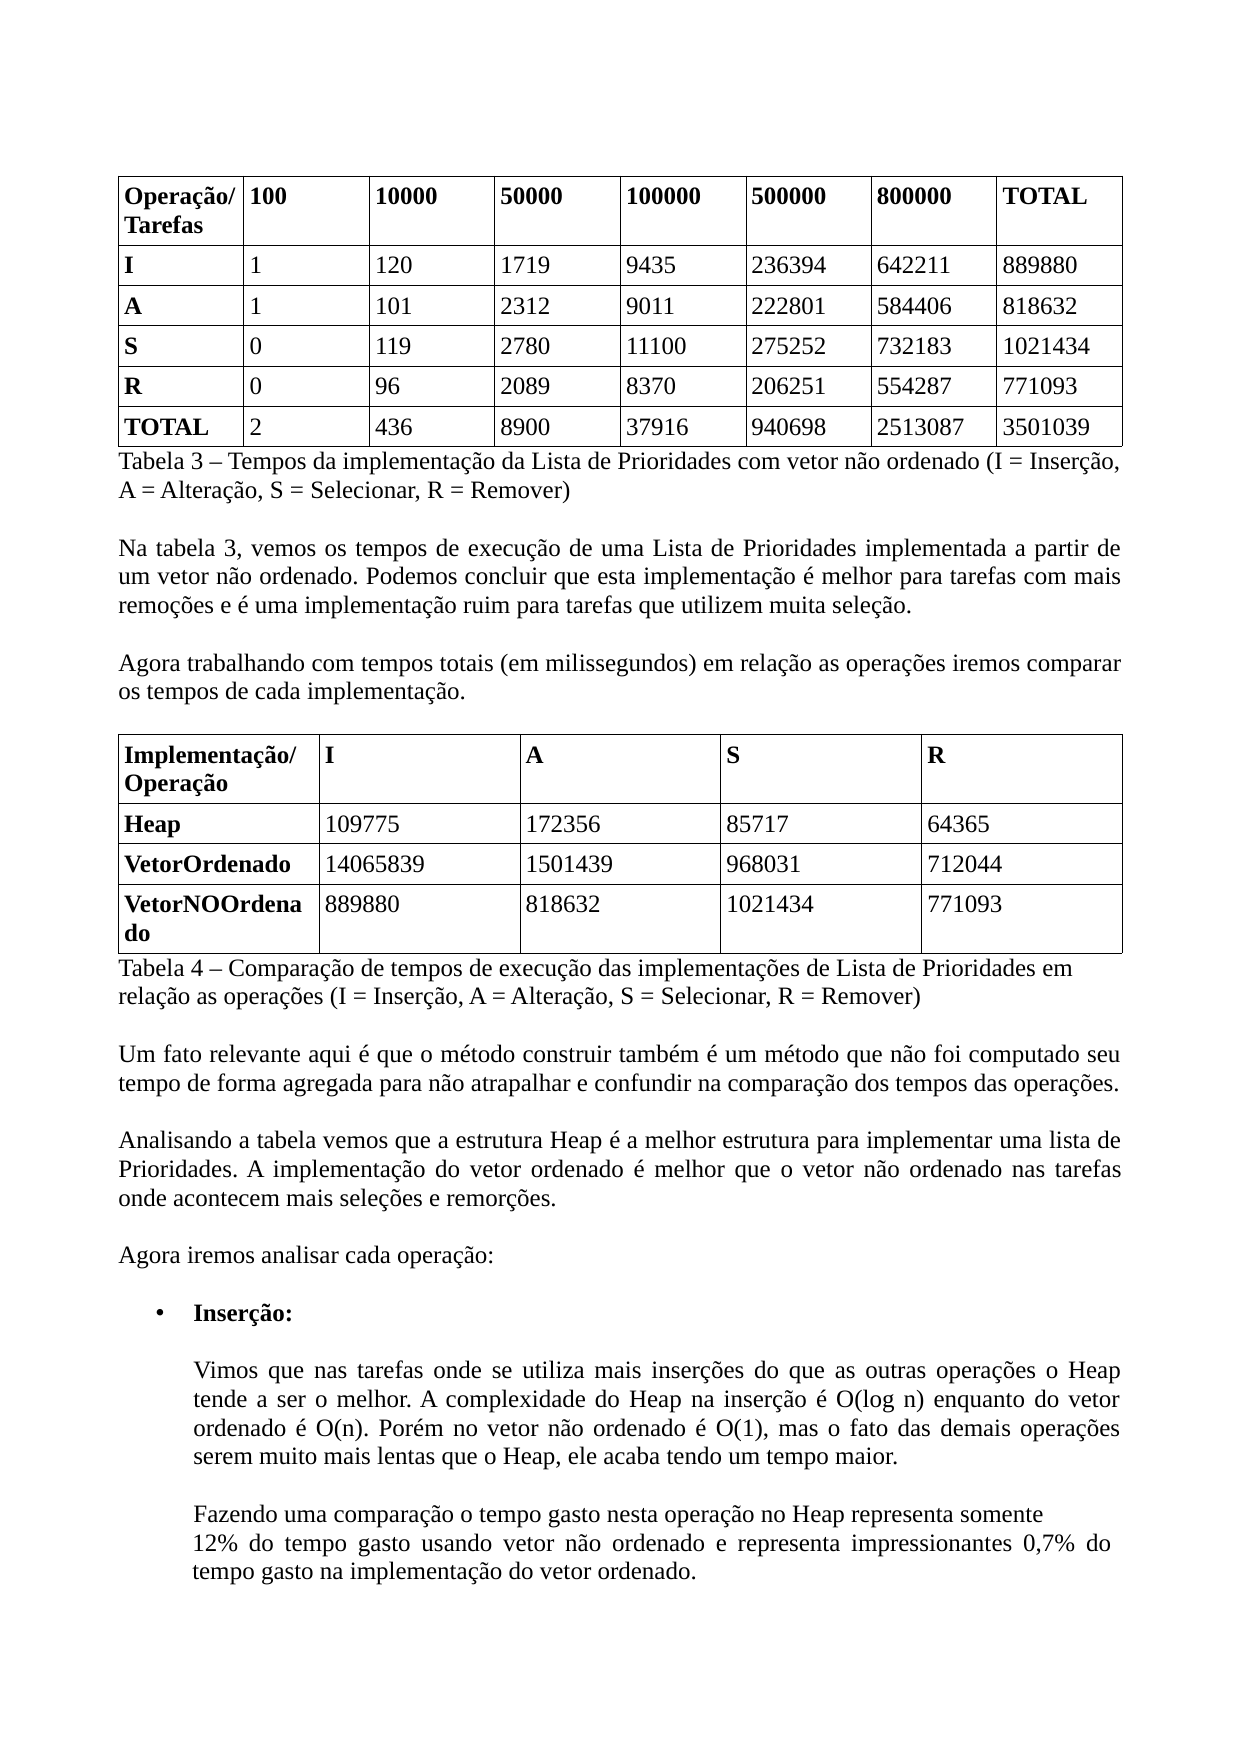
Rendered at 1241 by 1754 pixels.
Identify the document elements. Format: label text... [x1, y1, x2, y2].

table_cell R [119, 367, 243, 406]
table_cell 584406 [872, 286, 996, 325]
table_cell 732183 [872, 326, 996, 366]
table_cell 436 [370, 407, 494, 446]
table_header 100 [244, 177, 369, 245]
text Um fato relevante aqui é que o método construir também é um método que não foi computado seu tempo de forma agregada para não atrapalhar e confundir na comparação dos tempos das operações. [118, 1039, 1122, 1096]
list Inserção: [156, 1298, 1122, 1355]
table_header 50000 [495, 177, 620, 245]
table_cell 236394 [747, 246, 871, 285]
table_cell 712044 [922, 844, 1122, 883]
table_cell 818632 [521, 885, 720, 953]
text Agora trabalhando com tempos totais (em milissegundos) em relação as operações iremos comparar os tempos de cada implementação. [118, 648, 1122, 705]
table_cell TOTAL [119, 407, 243, 446]
table_cell 889880 [320, 885, 520, 953]
table_cell VetorNOOrdenado [119, 885, 319, 953]
table_cell 37916 [621, 407, 746, 446]
table_cell 1 [244, 286, 369, 325]
table_header S [721, 735, 921, 803]
table_cell 889880 [997, 246, 1122, 285]
table_cell 96 [370, 367, 494, 406]
text Tabela 3 – Tempos da implementação da Lista de Prioridades com vetor não ordenado (I = Inserção, A = Alteração, S = Selecionar, R = Remover) [118, 447, 1122, 504]
table_cell A [119, 286, 243, 325]
table_header 10000 [370, 177, 494, 245]
list Vimos que nas tarefas onde se utiliza mais inserções do que as outras operações o Heap tende a ser o melhor. A complexidade do Heap na inserção é O(log n) enquanto do vetor ordenado é O(n). Porém no vetor não ordenado é O(1), mas o fato das demais operações serem muito mais lentas que o Heap, ele acaba tendo um tempo maior. [156, 1355, 1122, 1470]
table_cell 818632 [997, 286, 1122, 325]
table_cell 119 [370, 326, 494, 366]
table_cell 14065839 [320, 844, 520, 883]
table_cell 64365 [922, 804, 1122, 843]
table_cell 2513087 [872, 407, 996, 446]
table_header 500000 [747, 177, 871, 245]
table_cell 172356 [521, 804, 720, 843]
table_header 800000 [872, 177, 996, 245]
table_header Operação/Tarefas [119, 177, 243, 245]
table_cell 3501039 [997, 407, 1122, 446]
table_header A [521, 735, 720, 803]
table_cell 109775 [320, 804, 520, 843]
text Agora iremos analisar cada operação: [118, 1240, 1122, 1269]
table_cell S [119, 326, 243, 366]
table_cell 771093 [922, 885, 1122, 953]
table_cell 940698 [747, 407, 871, 446]
table_cell 1719 [495, 246, 620, 285]
table_cell 206251 [747, 367, 871, 406]
table_cell 120 [370, 246, 494, 285]
table_cell 275252 [747, 326, 871, 366]
table_cell 11100 [621, 326, 746, 366]
text Analisando a tabela vemos que a estrutura Heap é a melhor estrutura para implementar uma lista de Prioridades. A implementação do vetor ordenado é melhor que o vetor não ordenado nas tarefas onde acontecem mais seleções e remorções. [118, 1125, 1122, 1211]
table_cell 222801 [747, 286, 871, 325]
text Na tabela 3, vemos os tempos de execução de uma Lista de Prioridades implementada a partir de um vetor não ordenado. Podemos concluir que esta implementação é melhor para tarefas com mais remoções e é uma implementação ruim para tarefas que utilizem muita seleção. [118, 533, 1122, 619]
table_cell 2 [244, 407, 369, 446]
table_cell 554287 [872, 367, 996, 406]
table_cell 642211 [872, 246, 996, 285]
table_cell 2089 [495, 367, 620, 406]
table_cell 1501439 [521, 844, 720, 883]
table_cell 85717 [721, 804, 921, 843]
table_header I [320, 735, 520, 803]
table_cell 0 [244, 367, 369, 406]
table_cell 771093 [997, 367, 1122, 406]
table_cell 9435 [621, 246, 746, 285]
table_cell 968031 [721, 844, 921, 883]
table_cell 1 [244, 246, 369, 285]
table_header TOTAL [997, 177, 1122, 245]
table_header Implementação/ Operação [119, 735, 319, 803]
table_cell Heap [119, 804, 319, 843]
table_cell 8370 [621, 367, 746, 406]
table_cell 0 [244, 326, 369, 366]
text Tabela 4 – Comparação de tempos de execução das implementações de Lista de Prioridades em relação as operações (I = Inserção, A = Alteração, S = Selecionar, R = Remover) [118, 954, 1122, 1010]
list Fazendo uma comparação o tempo gasto nesta operação no Heap representa somente [156, 1499, 1122, 1528]
table_cell 2312 [495, 286, 620, 325]
table_cell I [119, 246, 243, 285]
table_cell 1021434 [721, 885, 921, 953]
table_cell 8900 [495, 407, 620, 446]
table_header 100000 [621, 177, 746, 245]
table_cell 2780 [495, 326, 620, 366]
table_cell 1021434 [997, 326, 1122, 366]
table_header R [922, 735, 1122, 803]
table_cell VetorOrdenado [119, 844, 319, 883]
table_cell 101 [370, 286, 494, 325]
table_cell 9011 [621, 286, 746, 325]
text 12% do tempo gasto usando vetor não ordenado e representa impressionantes 0,7% do tempo gasto na implementação do vetor ordenado. [118, 1528, 1122, 1585]
